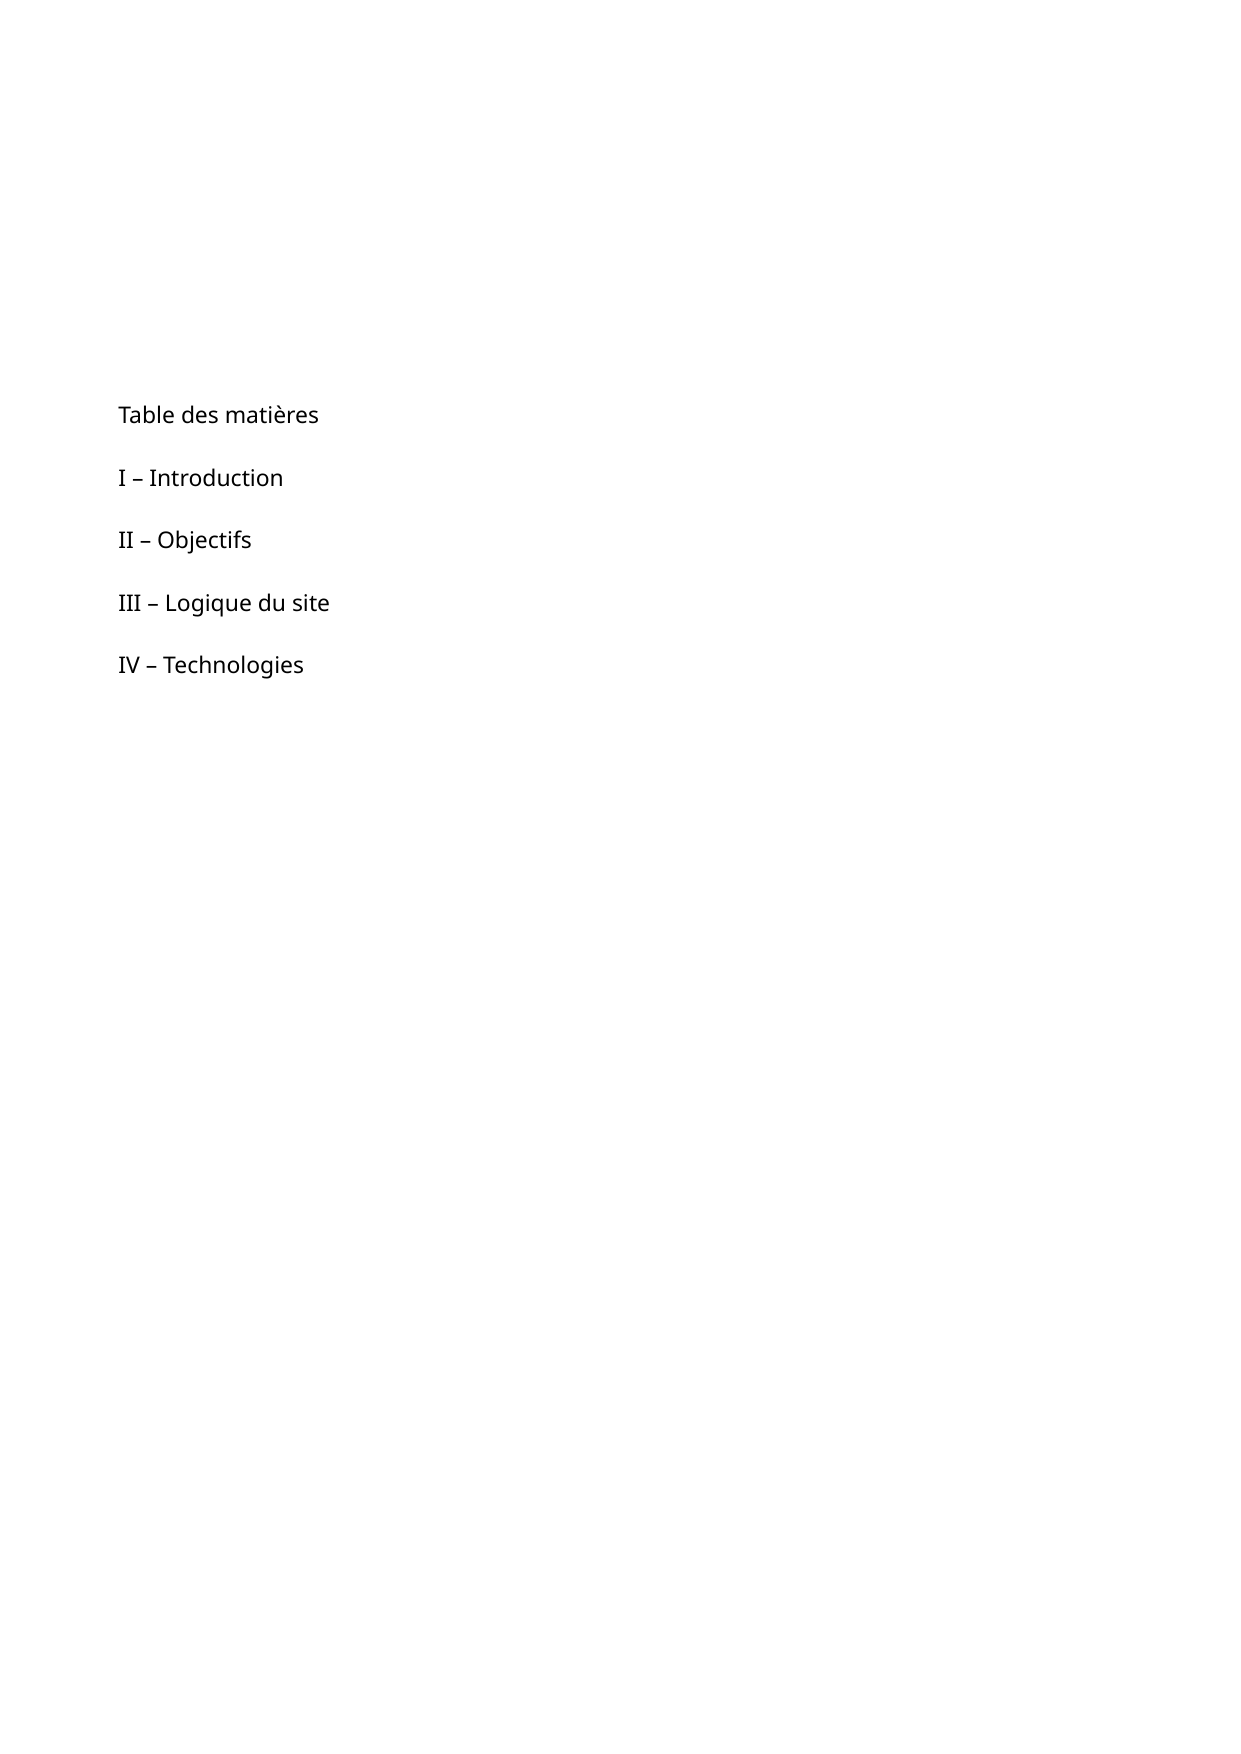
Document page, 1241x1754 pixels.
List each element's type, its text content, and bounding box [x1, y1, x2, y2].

text I – Introduction [118, 462, 1122, 493]
text II – Objectifs [118, 524, 1122, 556]
text Table des matières [118, 399, 1122, 431]
text III – Logique du site [118, 587, 1122, 618]
text IV – Technologies [118, 649, 1122, 681]
